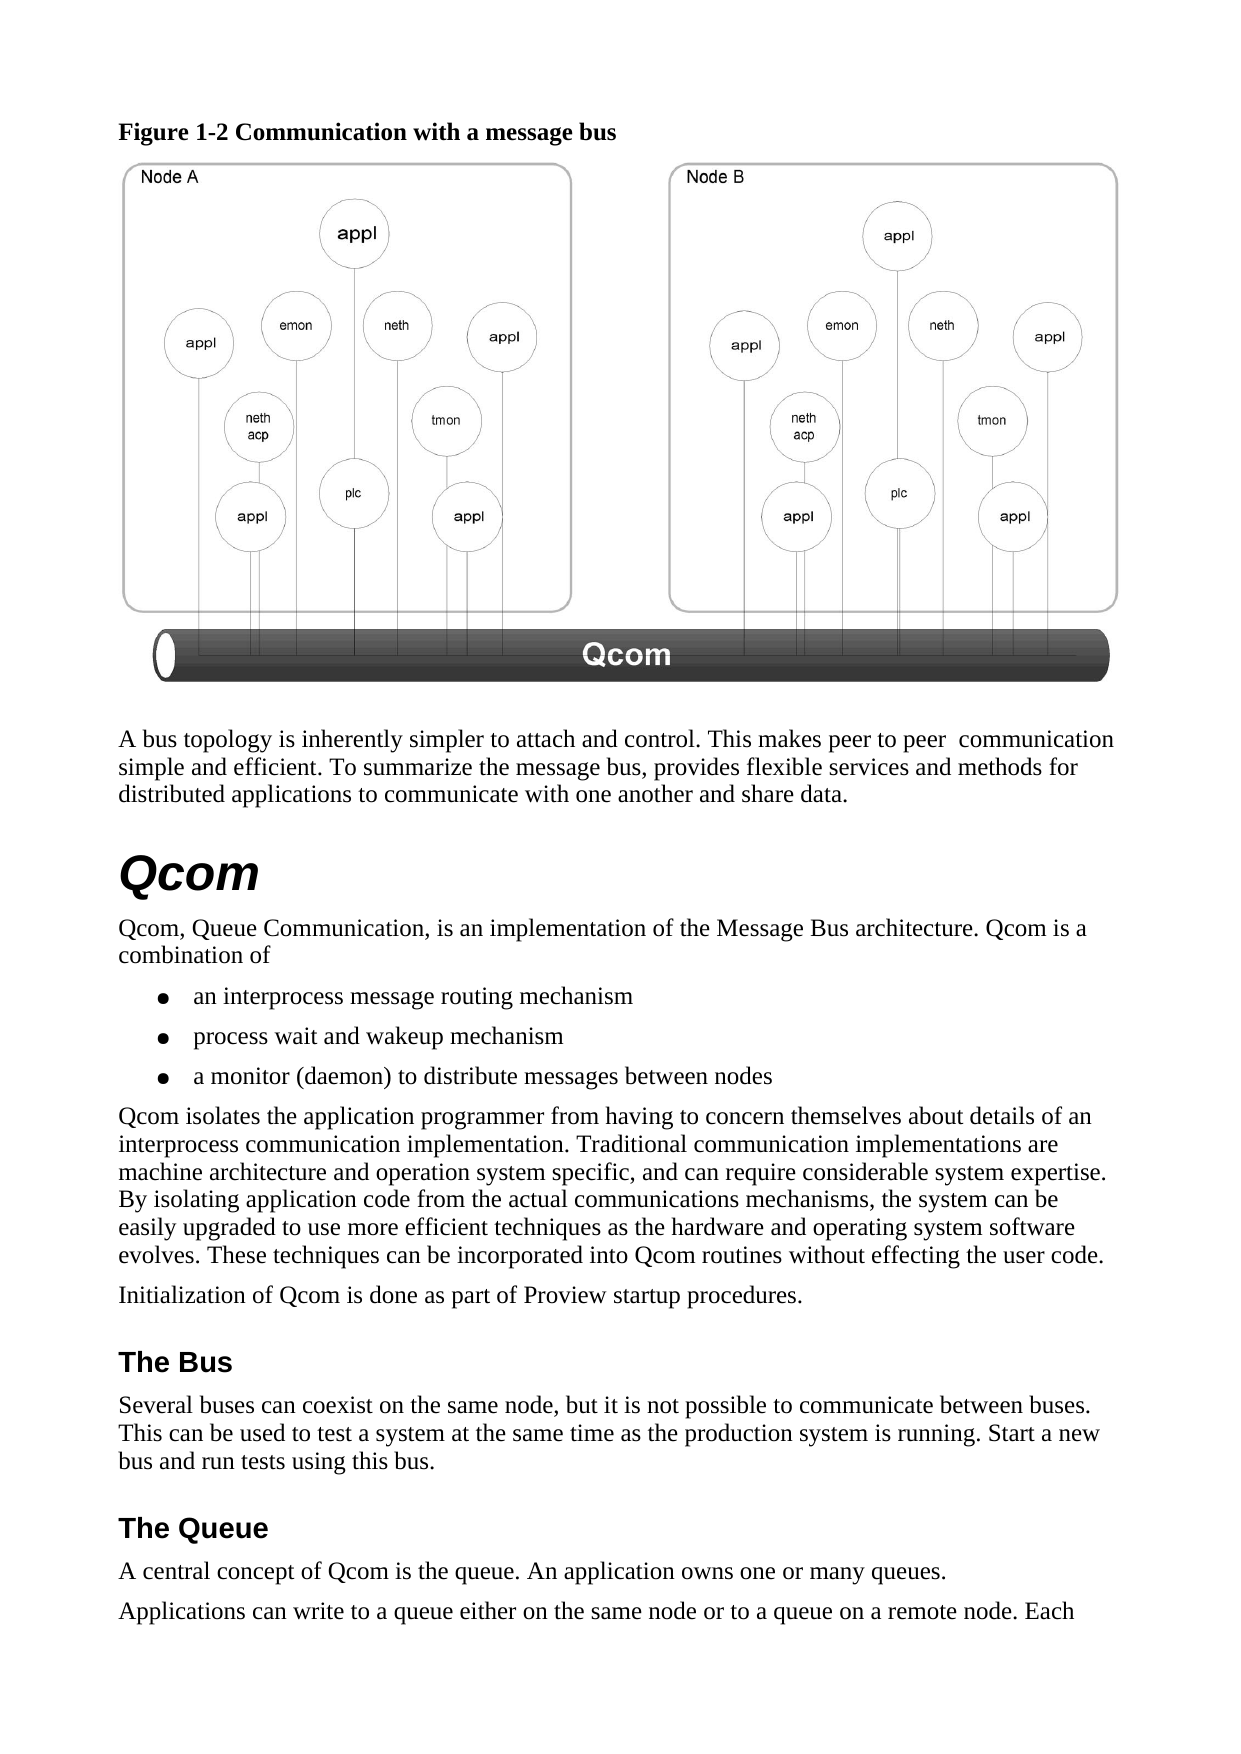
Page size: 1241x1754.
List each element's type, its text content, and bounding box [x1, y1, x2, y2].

text A central concept of Qcom is the queue. An application owns one or many queues. [118, 1557, 1122, 1585]
text Figure 1-2 Communication with a message bus [118, 118, 1122, 146]
text Qcom isolates the application programmer from having to concern themselves about details of an interprocess communication implementation. Traditional communication implementations are machine architecture and operation system specific, and can require considerable system expertise. By isolating application code from the actual communications mechanisms, the system can be easily upgraded to use more efficient techniques as the hardware and operating system software evolves. These techniques can be incorporated into Qcom routines without effecting the user code. [118, 1102, 1122, 1269]
text Qcom, Queue Communication, is an implementation of the Message Bus architecture. Qcom is a combination of [118, 914, 1122, 969]
subtitle The Queue [118, 1512, 1122, 1545]
list a monitor (daemon) to distribute messages between nodes [156, 1062, 1122, 1090]
list an interprocess message routing mechanism [156, 982, 1122, 1009]
text A bus topology is inherently simpler to attach and control. This makes peer to peer communication simple and efficient. To summarize the message bus, provides flexible services and methods for distributed applications to communicate with one another and share data. [118, 725, 1122, 808]
subtitle Qcom [118, 846, 1122, 901]
picture [118, 158, 1122, 685]
list process wait and wakeup mechanism [156, 1022, 1122, 1050]
text Applications can write to a queue either on the same node or to a queue on a remote node. Each [118, 1597, 1122, 1625]
subtitle The Bus [118, 1346, 1122, 1379]
text Several buses can coexist on the same node, but it is not possible to communicate between buses. This can be used to test a system at the same time as the production system is running. Start a new bus and run tests using this bus. [118, 1391, 1122, 1474]
text Initialization of Qcom is done as part of Proview startup procedures. [118, 1281, 1122, 1309]
